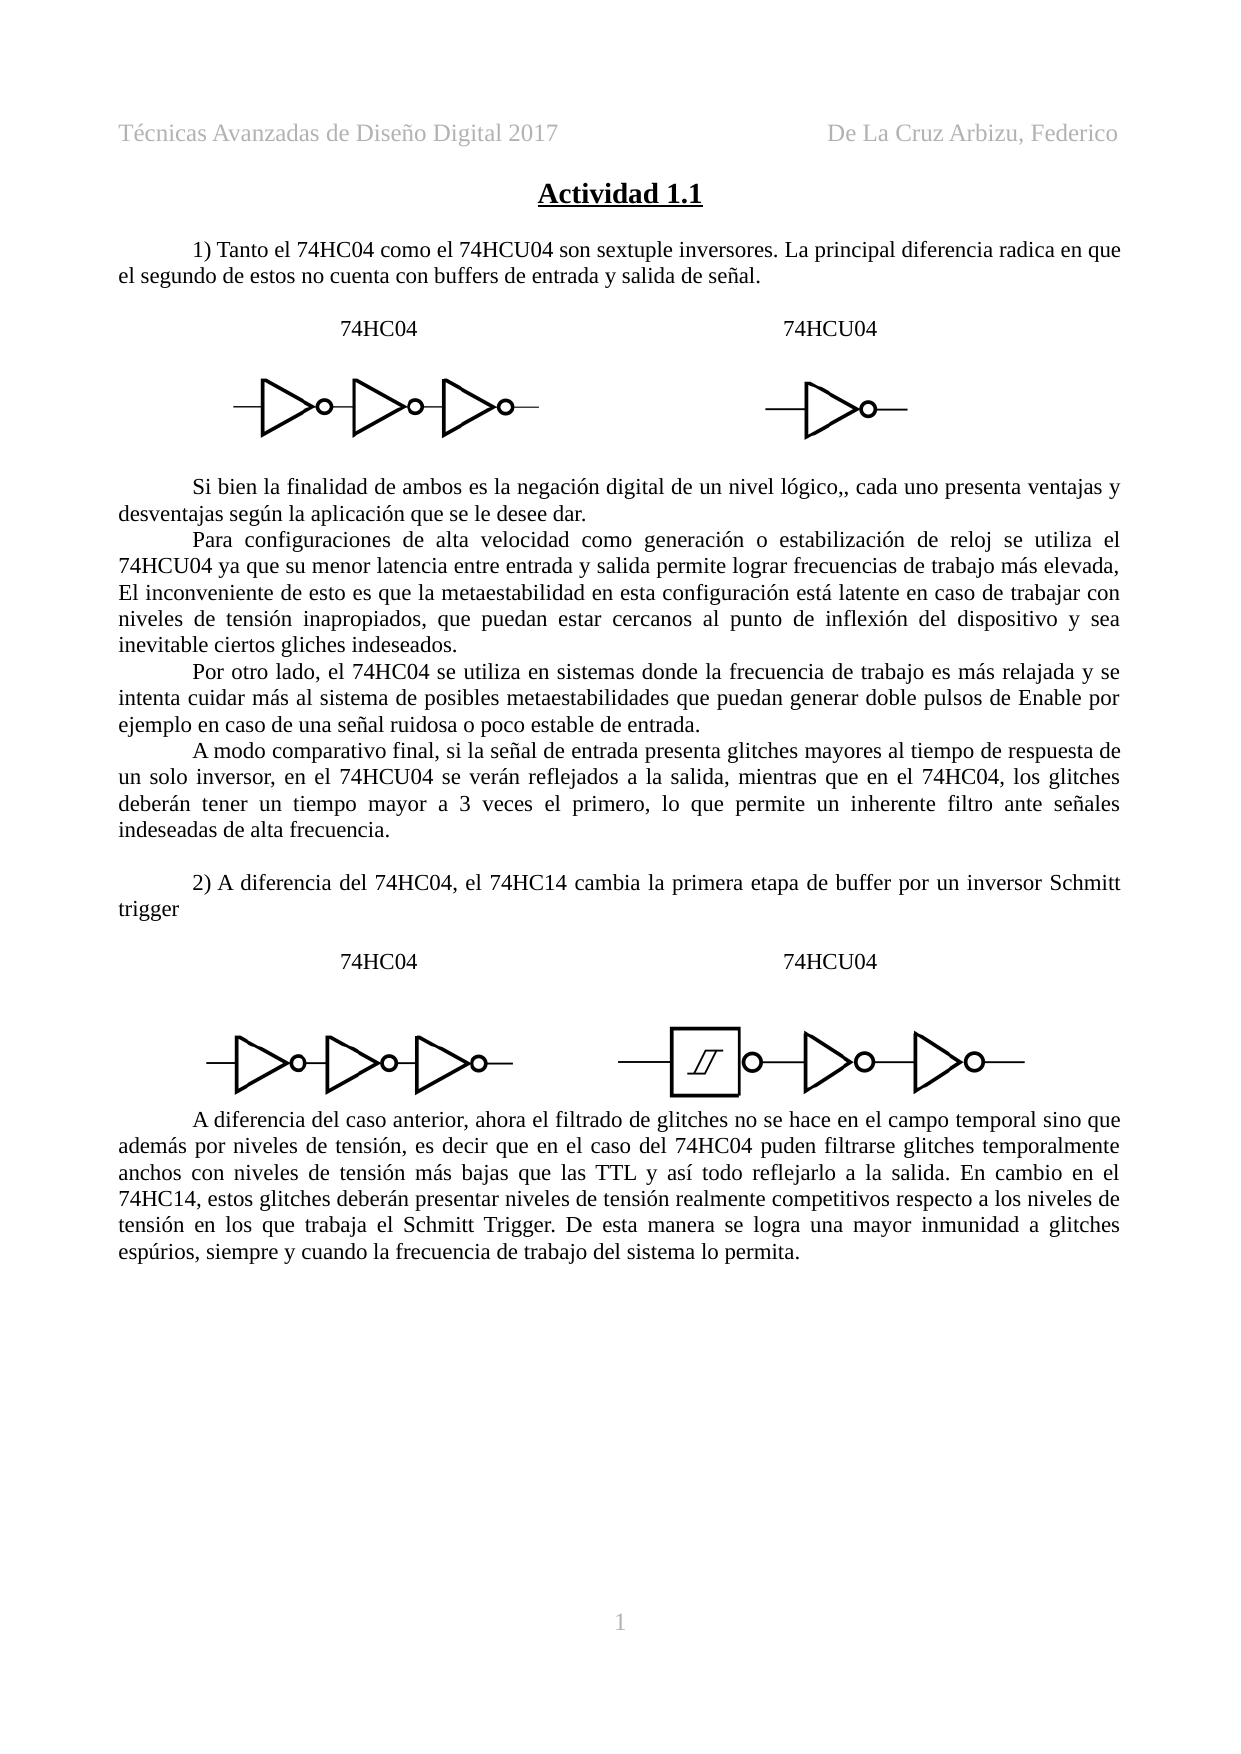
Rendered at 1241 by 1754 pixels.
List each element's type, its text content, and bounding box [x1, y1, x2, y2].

text Por otro lado, el 74HC04 se utiliza en sistemas donde la frecuencia de trabajo es más relajada y se intenta cuidar más al sistema de posibles metaestabilidades que puedan generar doble pulsos de Enable por ejemplo en caso de una señal ruidosa o poco estable de entrada. [118, 658, 1122, 737]
text Actividad 1.1 [118, 176, 1122, 210]
picture [229, 361, 546, 441]
picture [202, 1017, 519, 1098]
picture [613, 1017, 1030, 1104]
picture [795, 368, 915, 447]
text 2) A diferencia del 74HC04, el 74HC14 cambia la primera etapa de buffer por un inversor Schmitt trigger [118, 869, 1122, 921]
text 74HC04 74HCU04 [118, 948, 1122, 974]
text 74HC04 74HCU04 [118, 315, 1122, 342]
text Si bien la finalidad de ambos es la negación digital de un nivel lógico,, cada uno presenta ventajas y desventajas según la aplicación que se le desee dar. [118, 473, 1122, 526]
text A diferencia del caso anterior, ahora el filtrado de glitches no se hace en el campo temporal sino que además por niveles de tensión, es decir que en el caso del 74HC04 puden filtrarse glitches temporalmente anchos con niveles de tensión más bajas que las TTL y así todo reflejarlo a la salida. En cambio en el 74HC14, estos glitches deberán presentar niveles de tensión realmente competitivos respecto a los niveles de tensión en los que trabaja el Schmitt Trigger. De esta manera se logra una mayor inmunidad a glitches espúrios, siempre y cuando la frecuencia de trabajo del sistema lo permita. [118, 1106, 1122, 1264]
text 1) Tanto el 74HC04 como el 74HCU04 son sextuple inversores. La principal diferencia radica en que el segundo de estos no cuenta con buffers de entrada y salida de señal. [118, 236, 1122, 289]
text Para configuraciones de alta velocidad como generación o estabilización de reloj se utiliza el 74HCU04 ya que su menor latencia entre entrada y salida permite lograr frecuencias de trabajo más elevada, El inconveniente de esto es que la metaestabilidad en esta configuración está latente en caso de trabajar con niveles de tensión inapropiados, que puedan estar cercanos al punto de inflexión del dispositivo y sea inevitable ciertos gliches indeseados. [118, 526, 1122, 658]
text A modo comparativo final, si la señal de entrada presenta glitches mayores al tiempo de respuesta de un solo inversor, en el 74HCU04 se verán reflejados a la salida, mientras que en el 74HC04, los glitches deberán tener un tiempo mayor a 3 veces el primero, lo que permite un inherente filtro ante señales indeseadas de alta frecuencia. [118, 737, 1122, 842]
